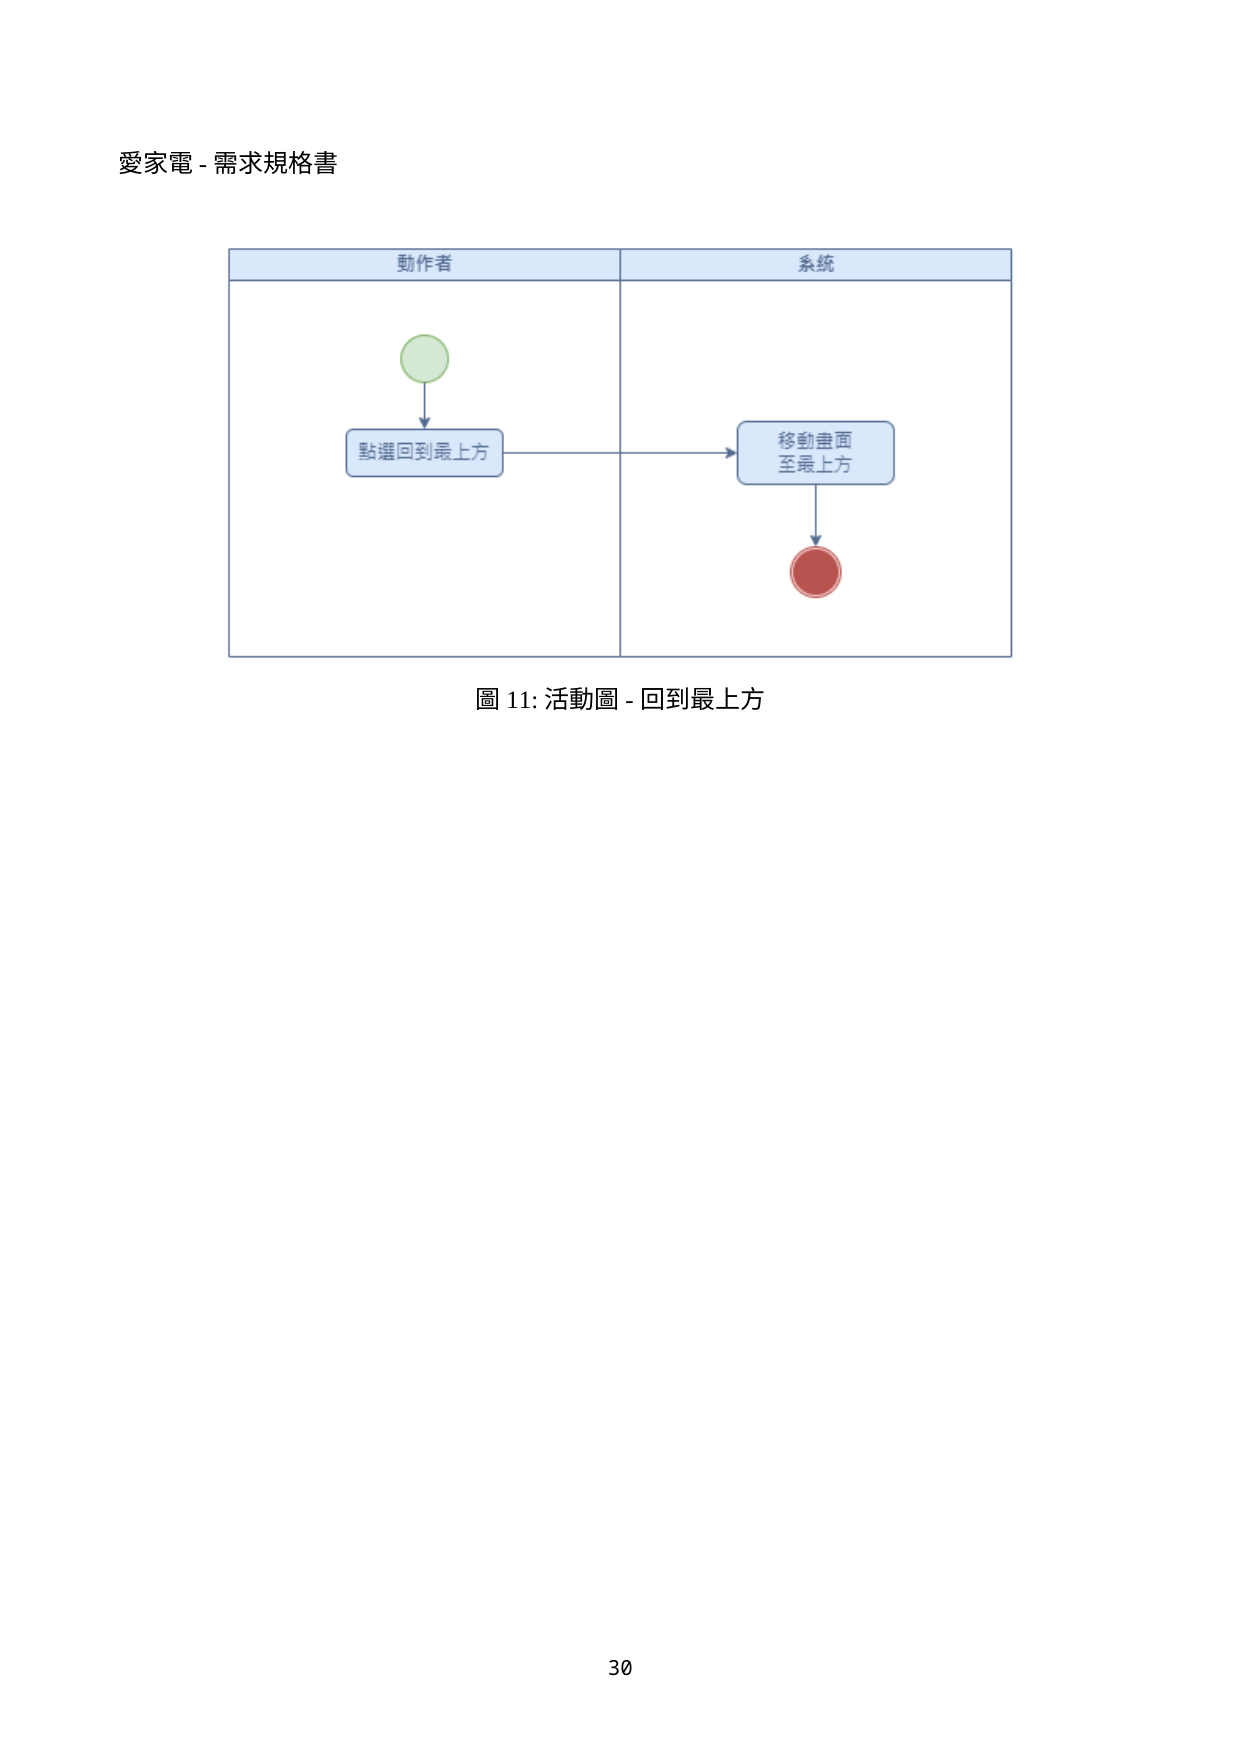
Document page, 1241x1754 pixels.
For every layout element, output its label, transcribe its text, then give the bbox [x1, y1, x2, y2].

picture [216, 236, 1024, 672]
text 圖 11: 活動圖 - 回到最上方 [216, 672, 1024, 716]
